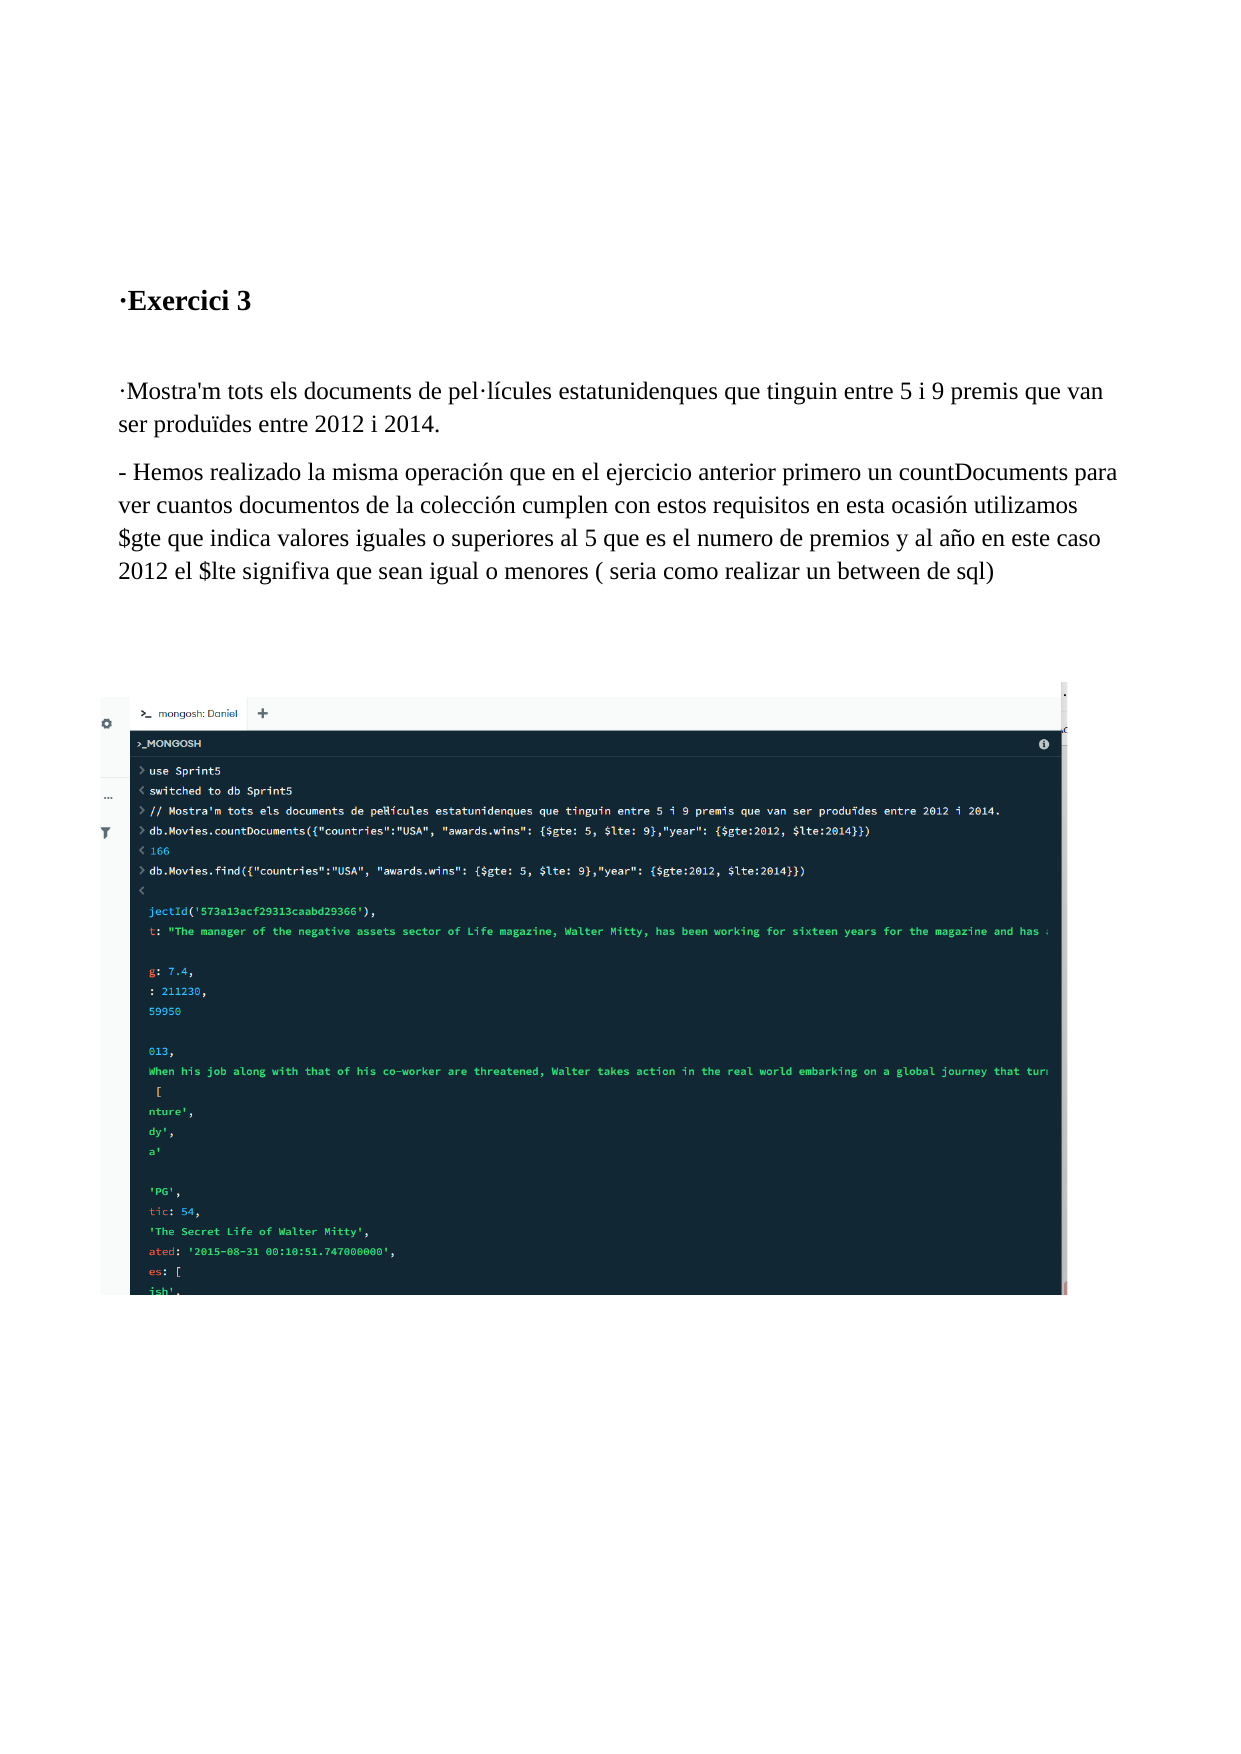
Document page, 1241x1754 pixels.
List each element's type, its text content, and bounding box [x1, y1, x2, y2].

picture [100, 682, 1068, 1295]
text - Hemos realizado la misma operación que en el ejercicio anterior primero un countDocuments para ver cuantos documentos de la colección cumplen con estos requisitos en esta ocasión utilizamos $gte que indica valores iguales o superiores al 5 que es el numero de premios y al año en este caso 2012 el $lte signifiva que sean igual o menores ( seria como realizar un between de sql) [118, 457, 1122, 585]
text ·Mostra'm tots els documents de pel·lícules estatunidenques que tinguin entre 5 i 9 premis que van ser produïdes entre 2012 i 2014. [118, 376, 1122, 438]
subtitle ·Exercici 3 [118, 283, 1122, 316]
